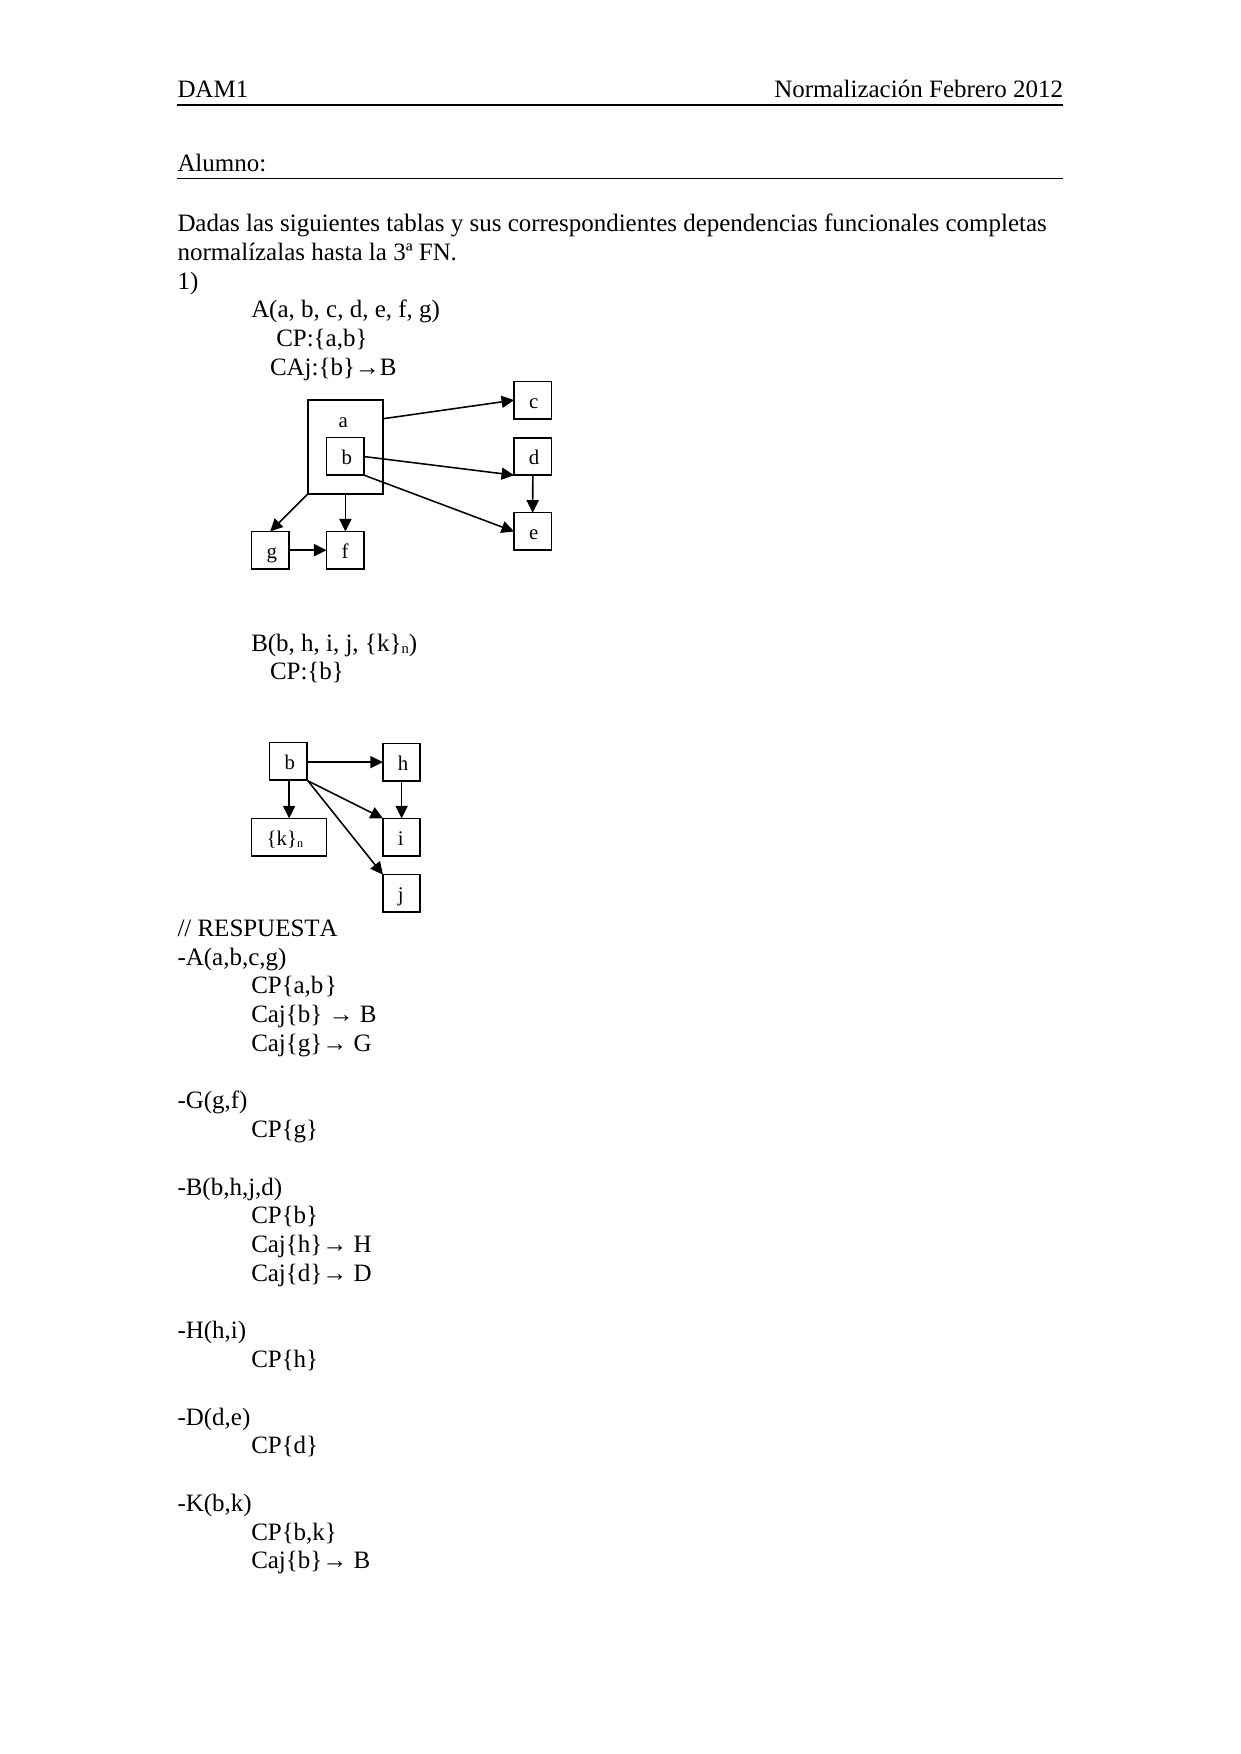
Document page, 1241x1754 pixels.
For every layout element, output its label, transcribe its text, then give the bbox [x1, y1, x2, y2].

text -D(d,e) [177, 1402, 1063, 1431]
text Caj{h}→ H [177, 1229, 1063, 1258]
text CP{b,k} [177, 1517, 1063, 1546]
text B(b, h, i, j, {k}n) [177, 628, 1063, 656]
text CP:{b} [177, 656, 1063, 685]
text A(a, b, c, d, e, f, g) CP:{a,b} [177, 294, 1063, 352]
text CAj:{b}→B [177, 352, 1063, 381]
text CP{h} [177, 1344, 1063, 1373]
text Dadas las siguientes tablas y sus correspondientes dependencias funcionales completas normalízalas hasta la 3ª FN. [177, 208, 1063, 266]
text CP{a,b } [177, 971, 1063, 999]
text Caj{b}→ B [177, 1546, 1063, 1574]
text -B(b,h,j,d) [177, 1172, 1063, 1201]
text CP{g} [177, 1114, 1063, 1143]
text CP{d} [177, 1431, 1063, 1459]
text CP{b} [177, 1201, 1063, 1229]
text -A(a,b,c,g) [177, 942, 1063, 971]
text -G(g,f) [177, 1086, 1063, 1114]
text Alumno: [177, 148, 1063, 178]
text 1) [177, 266, 1063, 294]
text Caj{d}→ D [177, 1258, 1063, 1287]
text // RESPUESTA [177, 913, 1063, 942]
text -K(b,k) [177, 1488, 1063, 1517]
text Caj{b} → B [177, 999, 1063, 1028]
text Caj{g}→ G [177, 1028, 1063, 1057]
text -H(h,i) [177, 1316, 1063, 1344]
